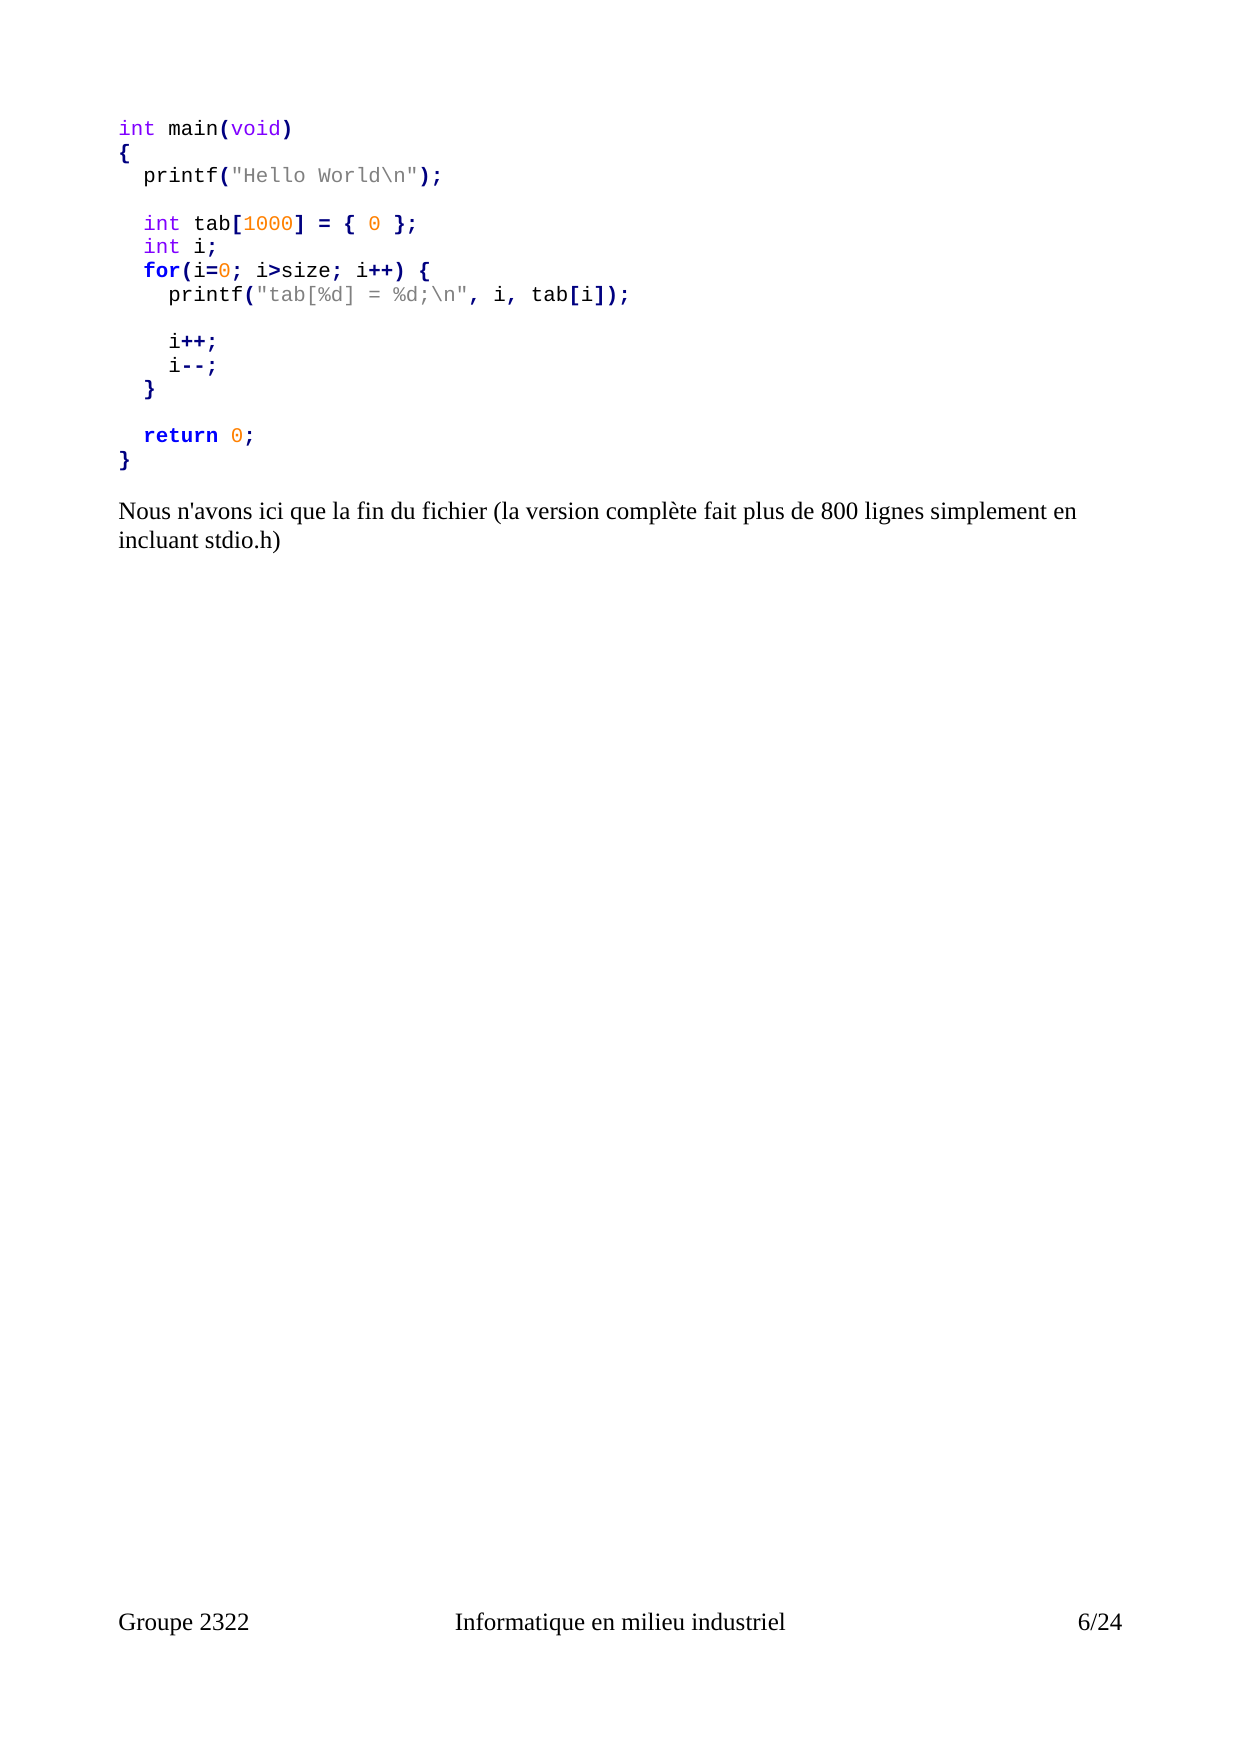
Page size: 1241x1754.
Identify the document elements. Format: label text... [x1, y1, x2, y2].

text int i; [118, 236, 1122, 260]
text return 0; [118, 426, 1122, 449]
text i++; [118, 331, 1122, 354]
text printf("tab[%d] = %d;\n", i, tab[i]); [118, 284, 1122, 307]
text for(i=0; i>size; i++) { [118, 260, 1122, 284]
text int tab[1000] = { 0 }; [118, 213, 1122, 236]
text printf("Hello World\n"); [118, 165, 1122, 189]
text } [118, 449, 1122, 473]
text } [118, 378, 1122, 402]
text { [118, 142, 1122, 165]
text Nous n'avons ici que la fin du fichier (la version complète fait plus de 800 lignes simplement en incluant stdio.h) [118, 496, 1122, 554]
text int main(void) [118, 118, 1122, 142]
text i--; [118, 354, 1122, 378]
